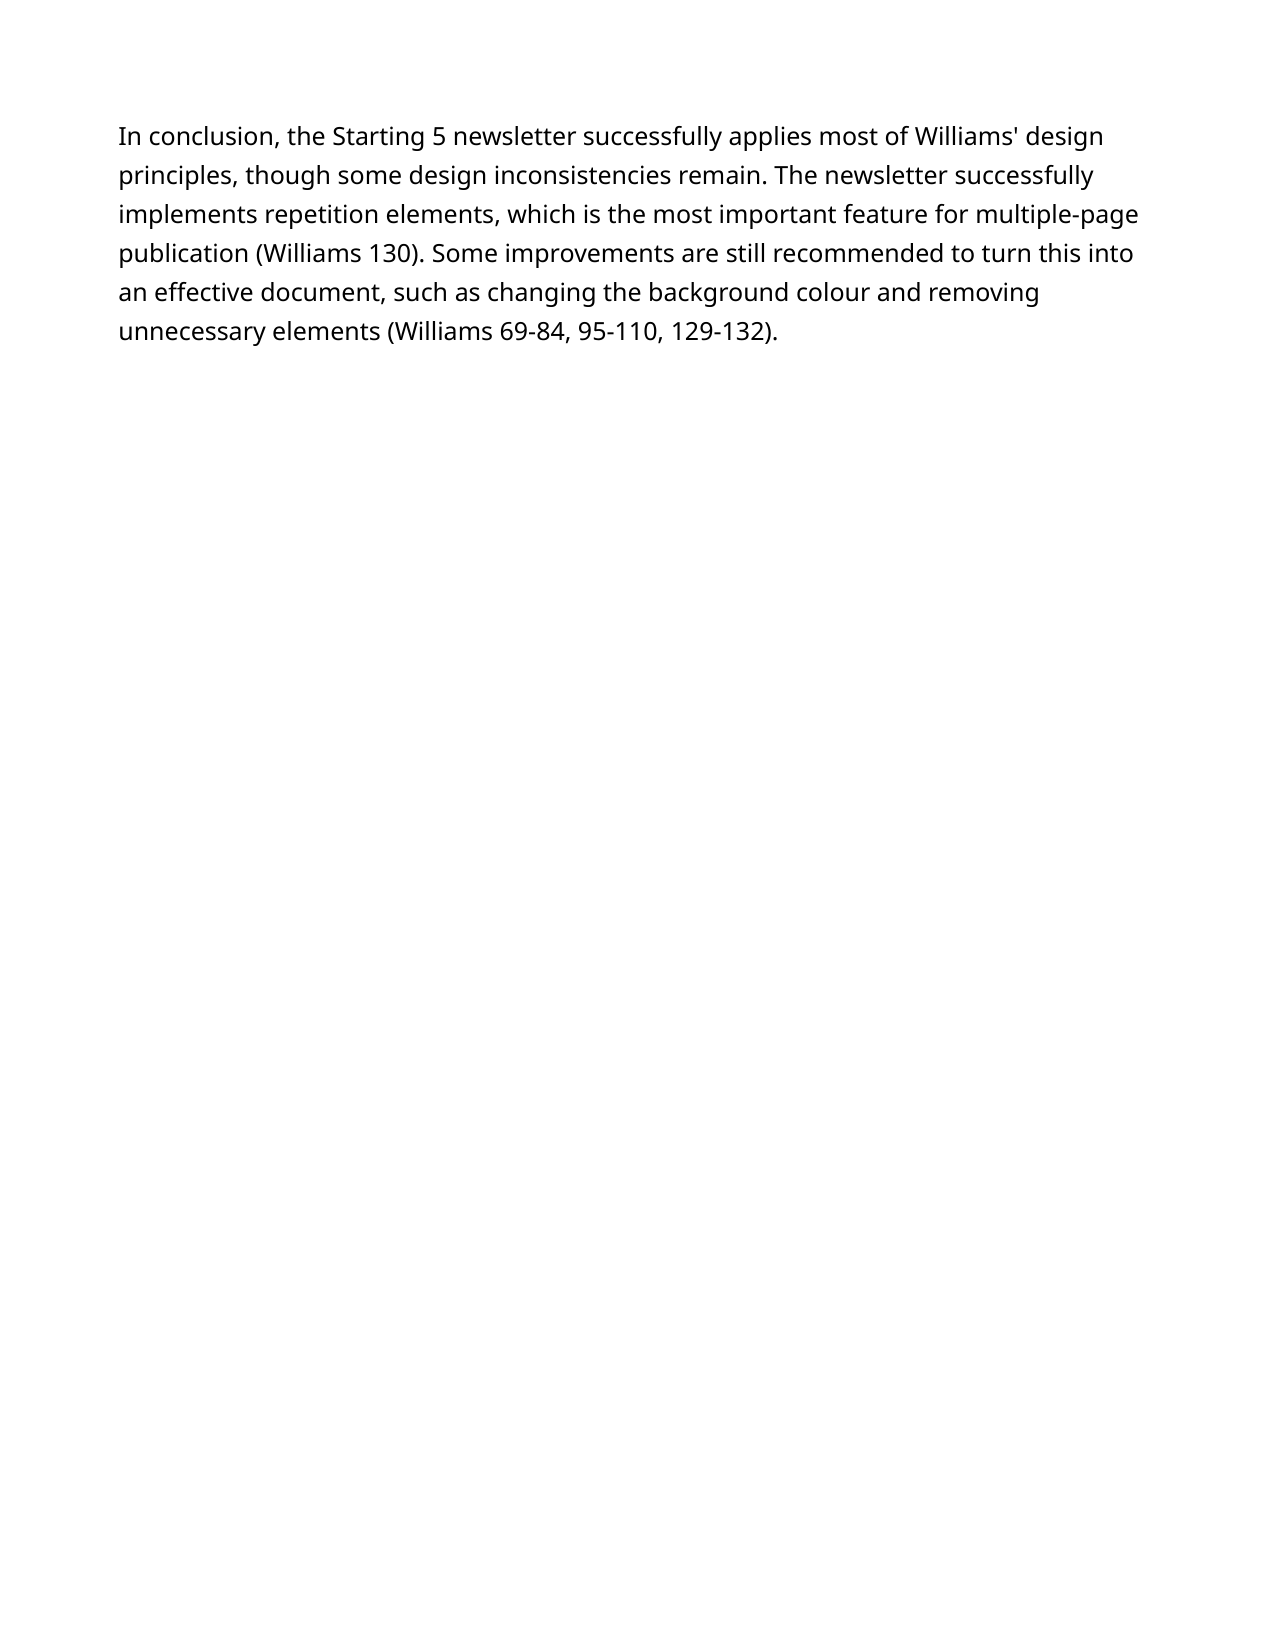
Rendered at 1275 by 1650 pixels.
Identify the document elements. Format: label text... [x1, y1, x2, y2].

text In conclusion, the Starting 5 newsletter successfully applies most of Williams' design principles, though some design inconsistencies remain. The newsletter successfully implements repetition elements, which is the most important feature for multiple-page publication (Williams 130). Some improvements are still recommended to turn this into an effective document, such as changing the background colour and removing unnecessary elements (Williams 69-84, 95-110, 129-132). [118, 118, 1157, 348]
